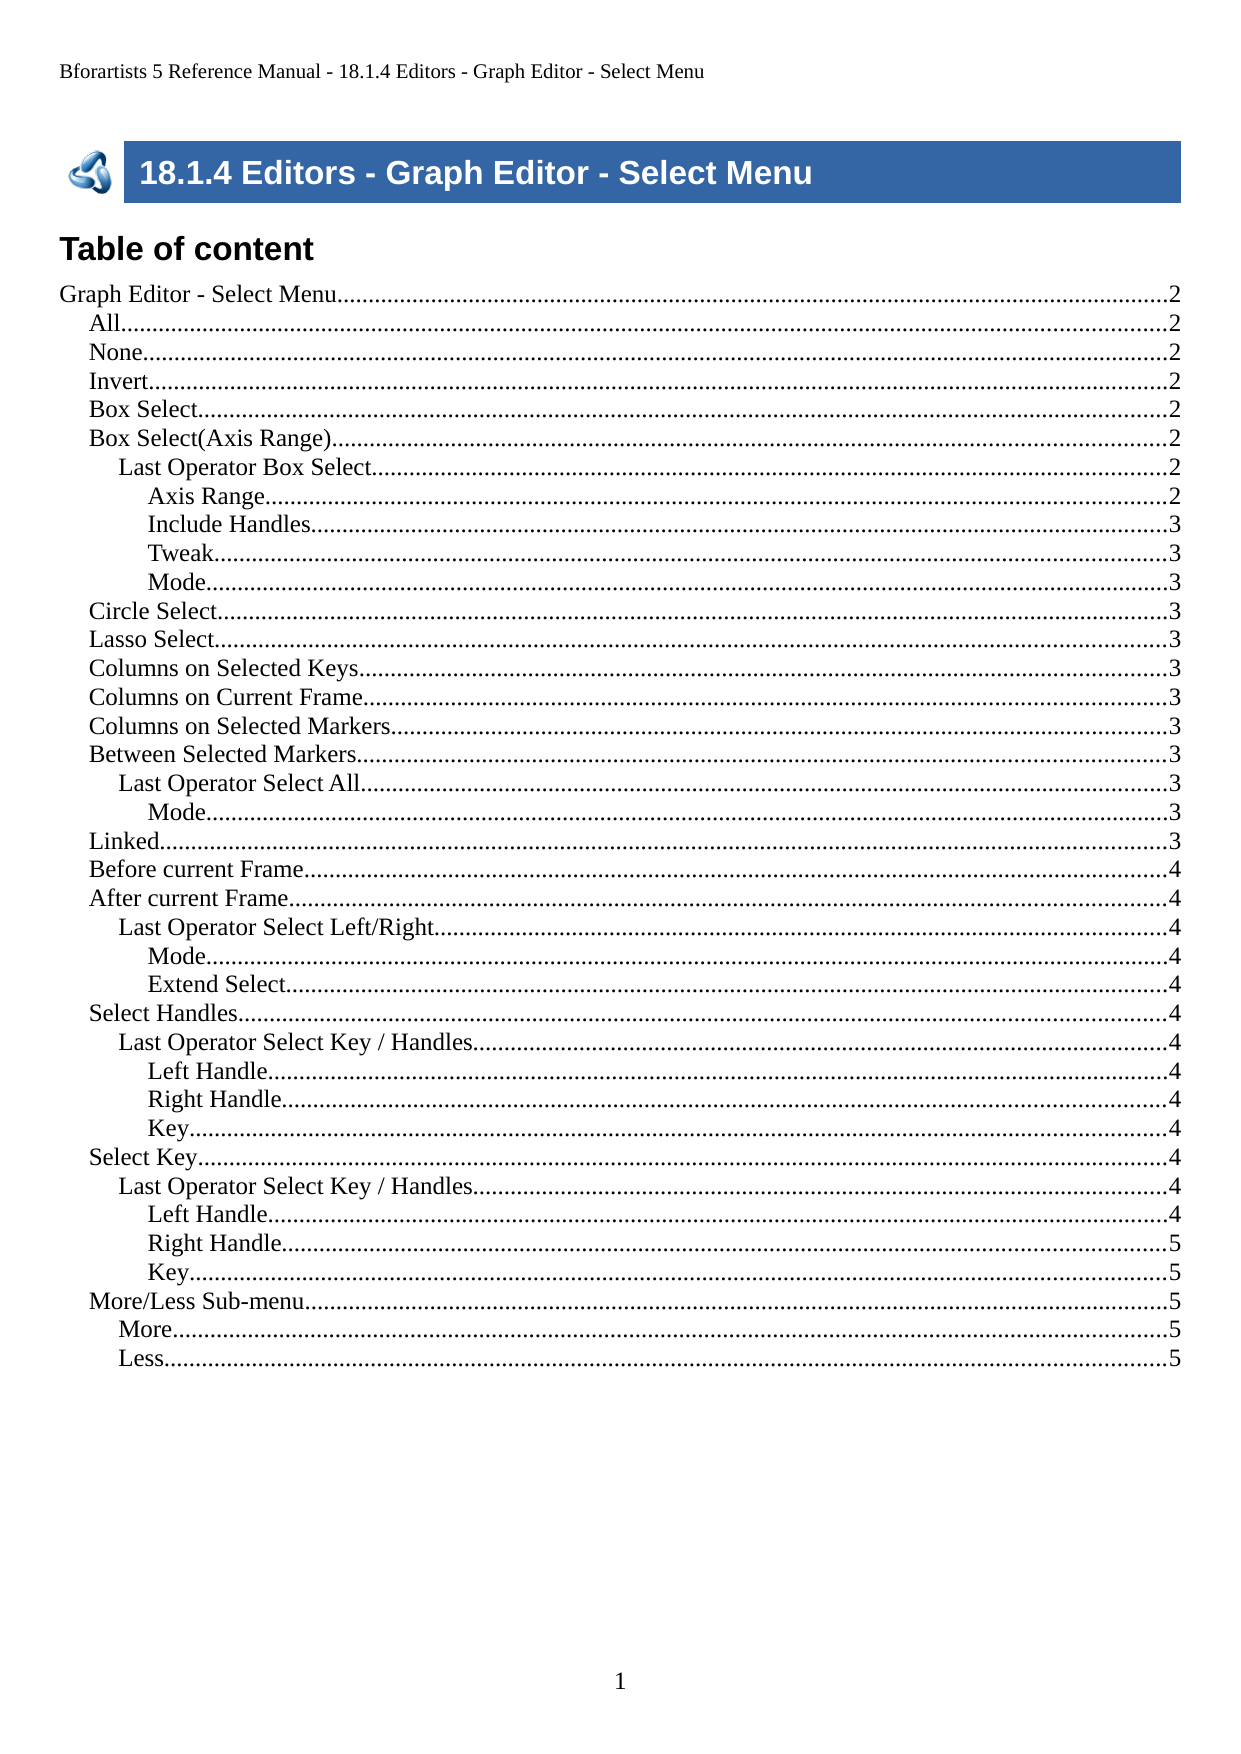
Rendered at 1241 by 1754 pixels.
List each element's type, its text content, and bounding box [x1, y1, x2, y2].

text Right Handle 5 [147, 1228, 1181, 1257]
text More/Less Sub-menu 5 [88, 1286, 1181, 1314]
picture [65, 147, 114, 197]
text Last Operator Box Select 2 [118, 452, 1181, 481]
text More 5 [118, 1314, 1181, 1343]
text Select Handles 4 [88, 998, 1181, 1027]
table_header 18.1.4 Editors - Graph Editor - Select Menu [124, 141, 1181, 203]
text Left Handle 4 [147, 1199, 1181, 1228]
text Columns on Selected Markers 3 [88, 711, 1181, 739]
text Box Select(Axis Range) 2 [88, 423, 1181, 452]
text Tweak 3 [147, 538, 1181, 567]
text Key 4 [147, 1113, 1181, 1142]
text Lasso Select 3 [88, 624, 1181, 653]
table_header [59, 141, 124, 203]
subtitle Table of content [59, 228, 1181, 267]
text Invert 2 [88, 366, 1181, 394]
text Columns on Selected Keys 3 [88, 653, 1181, 682]
text Last Operator Select Key / Handles 4 [118, 1027, 1181, 1056]
text Mode 4 [147, 941, 1181, 969]
text Last Operator Select Left/Right 4 [118, 912, 1181, 941]
text Right Handle 4 [147, 1084, 1181, 1113]
text Left Handle 4 [147, 1056, 1181, 1084]
text All 2 [88, 308, 1181, 337]
text Extend Select 4 [147, 969, 1181, 998]
text Mode 3 [147, 567, 1181, 596]
text Circle Select 3 [88, 596, 1181, 624]
text Include Handles 3 [147, 509, 1181, 538]
text Mode 3 [147, 797, 1181, 826]
text Last Operator Select Key / Handles 4 [118, 1171, 1181, 1199]
text After current Frame 4 [88, 883, 1181, 912]
text Graph Editor - Select Menu 2 [59, 279, 1181, 308]
text None 2 [88, 337, 1181, 366]
text Select Key 4 [88, 1142, 1181, 1171]
text Less 5 [118, 1343, 1181, 1372]
text Columns on Current Frame 3 [88, 682, 1181, 711]
text Last Operator Select All 3 [118, 768, 1181, 797]
text Box Select 2 [88, 394, 1181, 423]
text Between Selected Markers 3 [88, 739, 1181, 768]
text Linked 3 [88, 826, 1181, 854]
text Key 5 [147, 1257, 1181, 1286]
text Axis Range 2 [147, 481, 1181, 509]
text Before current Frame 4 [88, 854, 1181, 883]
